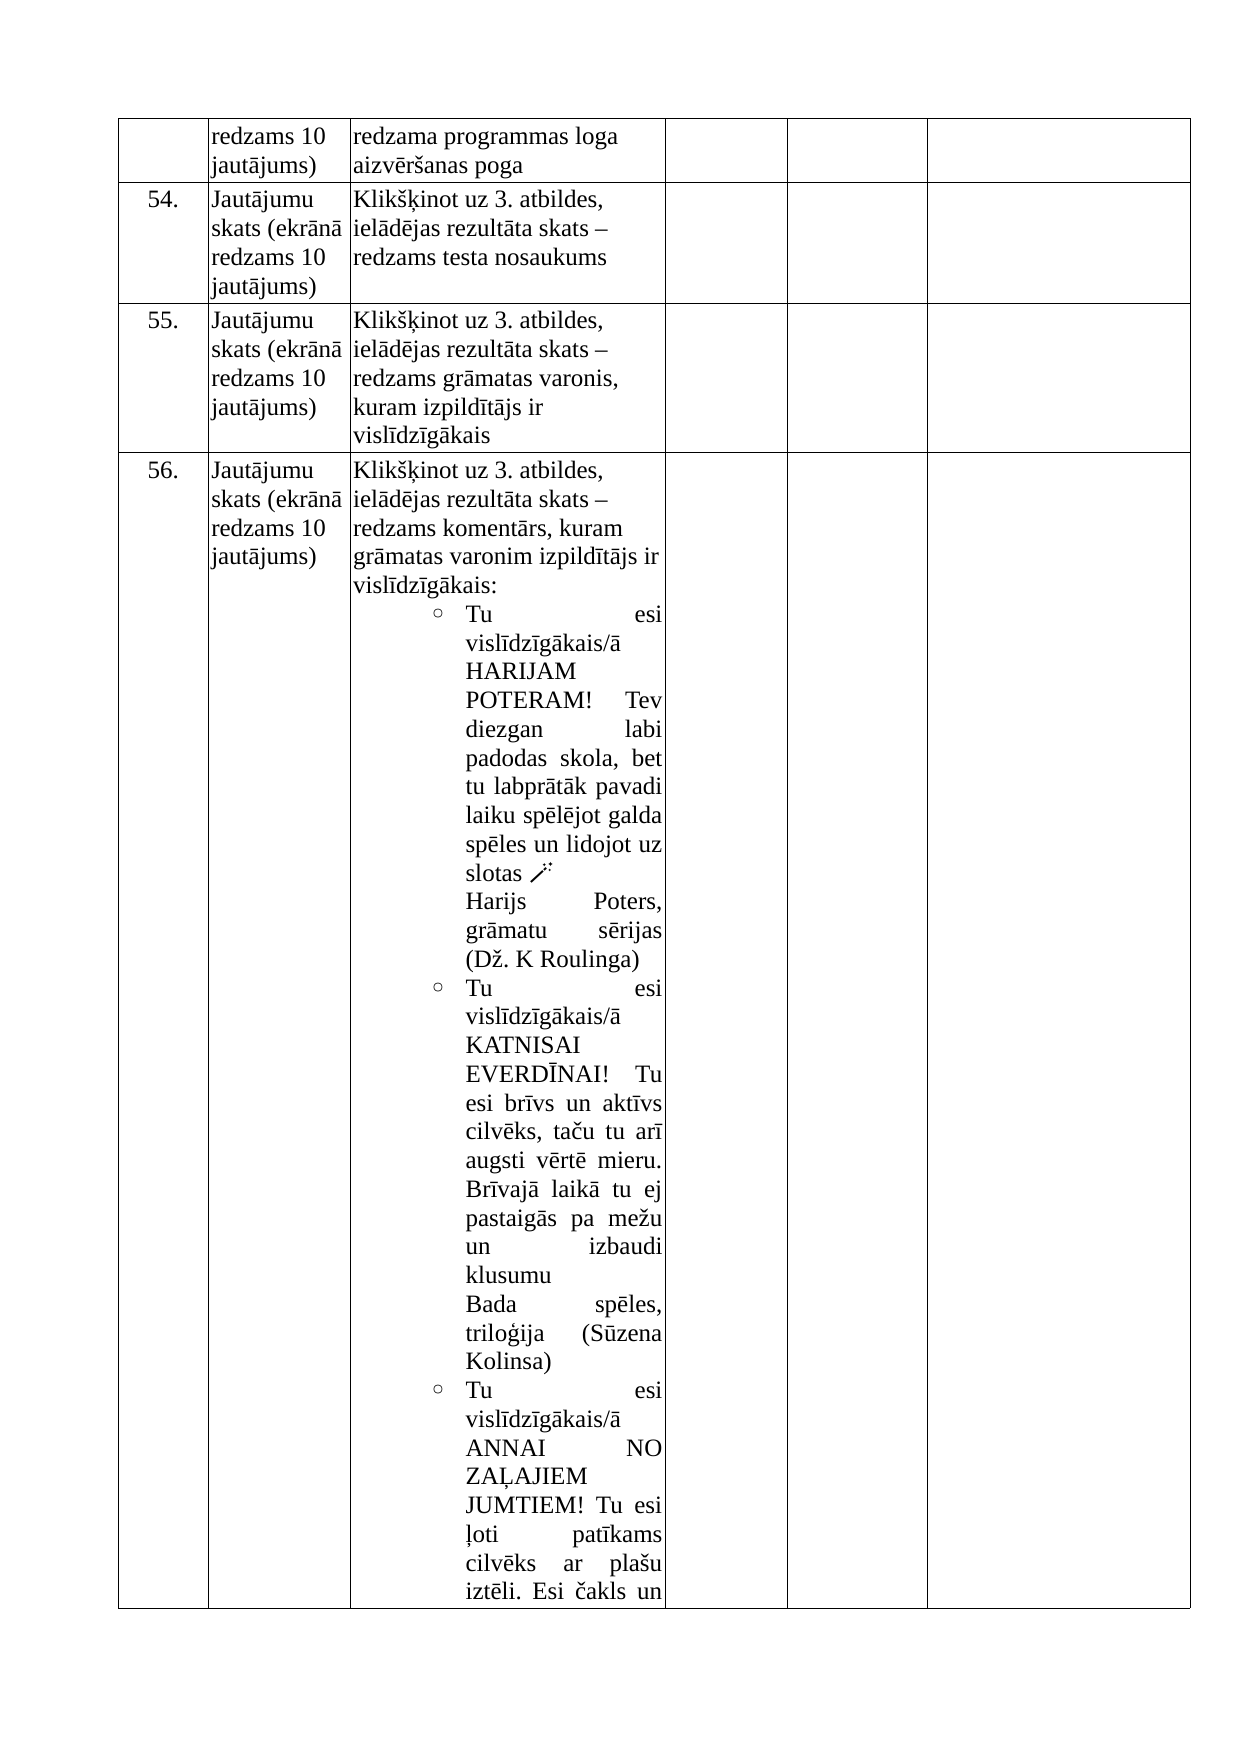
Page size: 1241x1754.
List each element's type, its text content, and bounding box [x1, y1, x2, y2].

table_cell [119, 119, 208, 182]
table_cell [666, 453, 787, 1608]
table_cell 54. [119, 183, 208, 302]
table_cell [666, 119, 787, 182]
table_cell [928, 304, 1190, 452]
table_cell 56. [119, 453, 208, 1608]
table_cell [666, 304, 787, 452]
table_cell 55. [119, 304, 208, 452]
table_cell Jautājumu skats (ekrānā redzams 10 jautājums) [209, 453, 350, 1608]
table_cell [788, 304, 927, 452]
table_cell [666, 183, 787, 302]
table_cell [788, 453, 927, 1608]
table_cell [788, 183, 927, 302]
table_cell [928, 119, 1190, 182]
table_cell Klikšķinot uz 3. atbildes, ielādējas rezultāta skats – redzams testa nosaukums [351, 183, 665, 302]
table_cell redzams 10 jautājums) [209, 119, 350, 182]
table_cell Jautājumu skats (ekrānā redzams 10 jautājums) [209, 183, 350, 302]
table_cell [928, 183, 1190, 302]
table_cell Klikšķinot uz 3. atbildes, ielādējas rezultāta skats – redzams grāmatas varonis, kuram izpildītājs ir vislīdzīgākais [351, 304, 665, 452]
table_cell Jautājumu skats (ekrānā redzams 10 jautājums) [209, 304, 350, 452]
table_cell [788, 119, 927, 182]
table_cell [928, 453, 1190, 1608]
table_cell - redzama programmas loga aizvēršanas poga [351, 119, 665, 182]
table_cell Klikšķinot uz 3. atbildes, ielādējas rezultāta skats – redzams komentārs, kuram grāmatas varonim izpildītājs ir vislīdzīgākais: Tu esi vislīdzīgākais/ā HARIJAM POTERAM! Tev diezgan labi padodas skola, bet tu labprātāk pavadi laiku spēlējot galda spēles un lidojot uz slotas 🪄 Harijs Poters, grāmatu sērijas (Dž. K Roulinga) Tu esi vislīdzīgākais/ā KATNISAI EVERDĪNAI! Tu esi brīvs un aktīvs cilvēks, taču tu arī augsti vērtē mieru. Brīvajā laikā tu ej pastaigās pa mežu un izbaudi klusumu 🏹 Bada spēles, triloģija (Sūzena Kolinsa) Tu esi vislīdzīgākais/ā ANNAI NO ZAĻAJIEM JUMTIEM! Tu esi ļoti patīkams cilvēks ar plašu iztēli. Esi čakls un [351, 453, 665, 1608]
